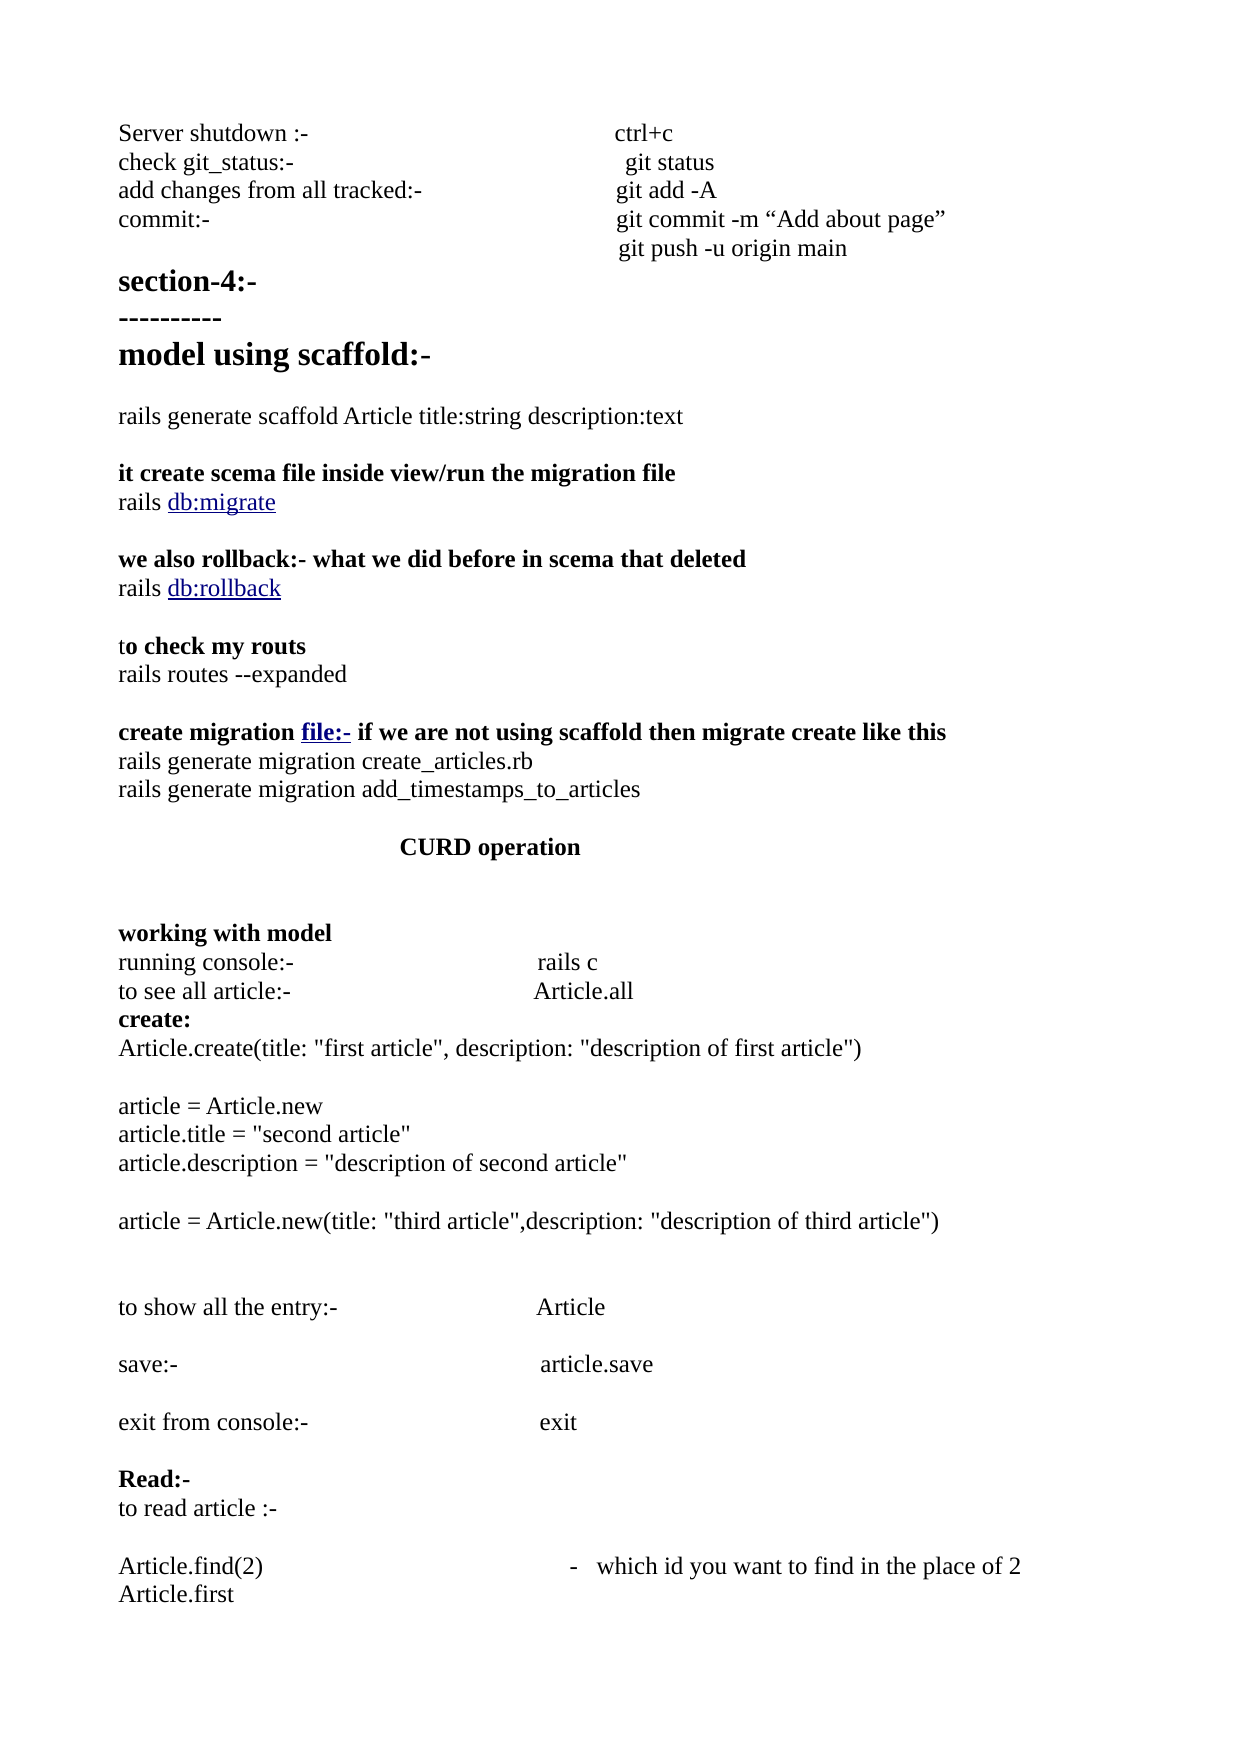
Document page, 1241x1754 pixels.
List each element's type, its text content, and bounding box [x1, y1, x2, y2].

text we also rollback:- what we did before in scema that deleted [118, 544, 1122, 573]
text check git_status:- git status [118, 147, 1122, 176]
text rails generate migration add_timestamps_to_articles [118, 774, 1122, 803]
text to check my routs [118, 631, 1122, 659]
text working with model [118, 918, 1122, 947]
text article = Article.new(title: "third article",description: "description of third article") [118, 1206, 1122, 1234]
text create: [118, 1004, 1122, 1033]
text running console:- rails c [118, 947, 1122, 976]
text article.title = "second article" [118, 1119, 1122, 1148]
text to see all article:- Article.all [118, 976, 1122, 1004]
text to read article :- [118, 1493, 1122, 1522]
text ---------- [118, 298, 1122, 334]
text git push -u origin main [118, 233, 1122, 262]
text section-4:- [118, 262, 1122, 298]
text to show all the entry:- Article [118, 1292, 1122, 1321]
text rails db:migrate [118, 487, 1122, 516]
text add changes from all tracked:- git add -A [118, 176, 1122, 204]
text Article.create(title: "first article", description: "description of first article") [118, 1033, 1122, 1062]
text article.description = "description of second article" [118, 1148, 1122, 1177]
text Article.first [118, 1579, 1122, 1608]
text model using scaffold:- [118, 334, 1122, 372]
text exit from console:- exit [118, 1407, 1122, 1436]
text rails generate scaffold Article title:string description:text [118, 401, 1122, 429]
text article = Article.new [118, 1091, 1122, 1119]
text commit:- git commit -m “Add about page” [118, 204, 1122, 233]
text Server shutdown :- ctrl+c [118, 118, 1122, 147]
text save:- article.save [118, 1349, 1122, 1378]
text Read:- [118, 1464, 1122, 1493]
text rails routes --expanded [118, 659, 1122, 688]
text Article.find(2) - which id you want to find in the place of 2 [118, 1551, 1122, 1579]
text it create scema file inside view/run the migration file [118, 458, 1122, 487]
text rails db:rollback [118, 573, 1122, 602]
text create migration file:- if we are not using scaffold then migrate create like this [118, 717, 1122, 746]
text rails generate migration create_articles.rb [118, 746, 1122, 774]
text CURD operation [118, 832, 1122, 861]
